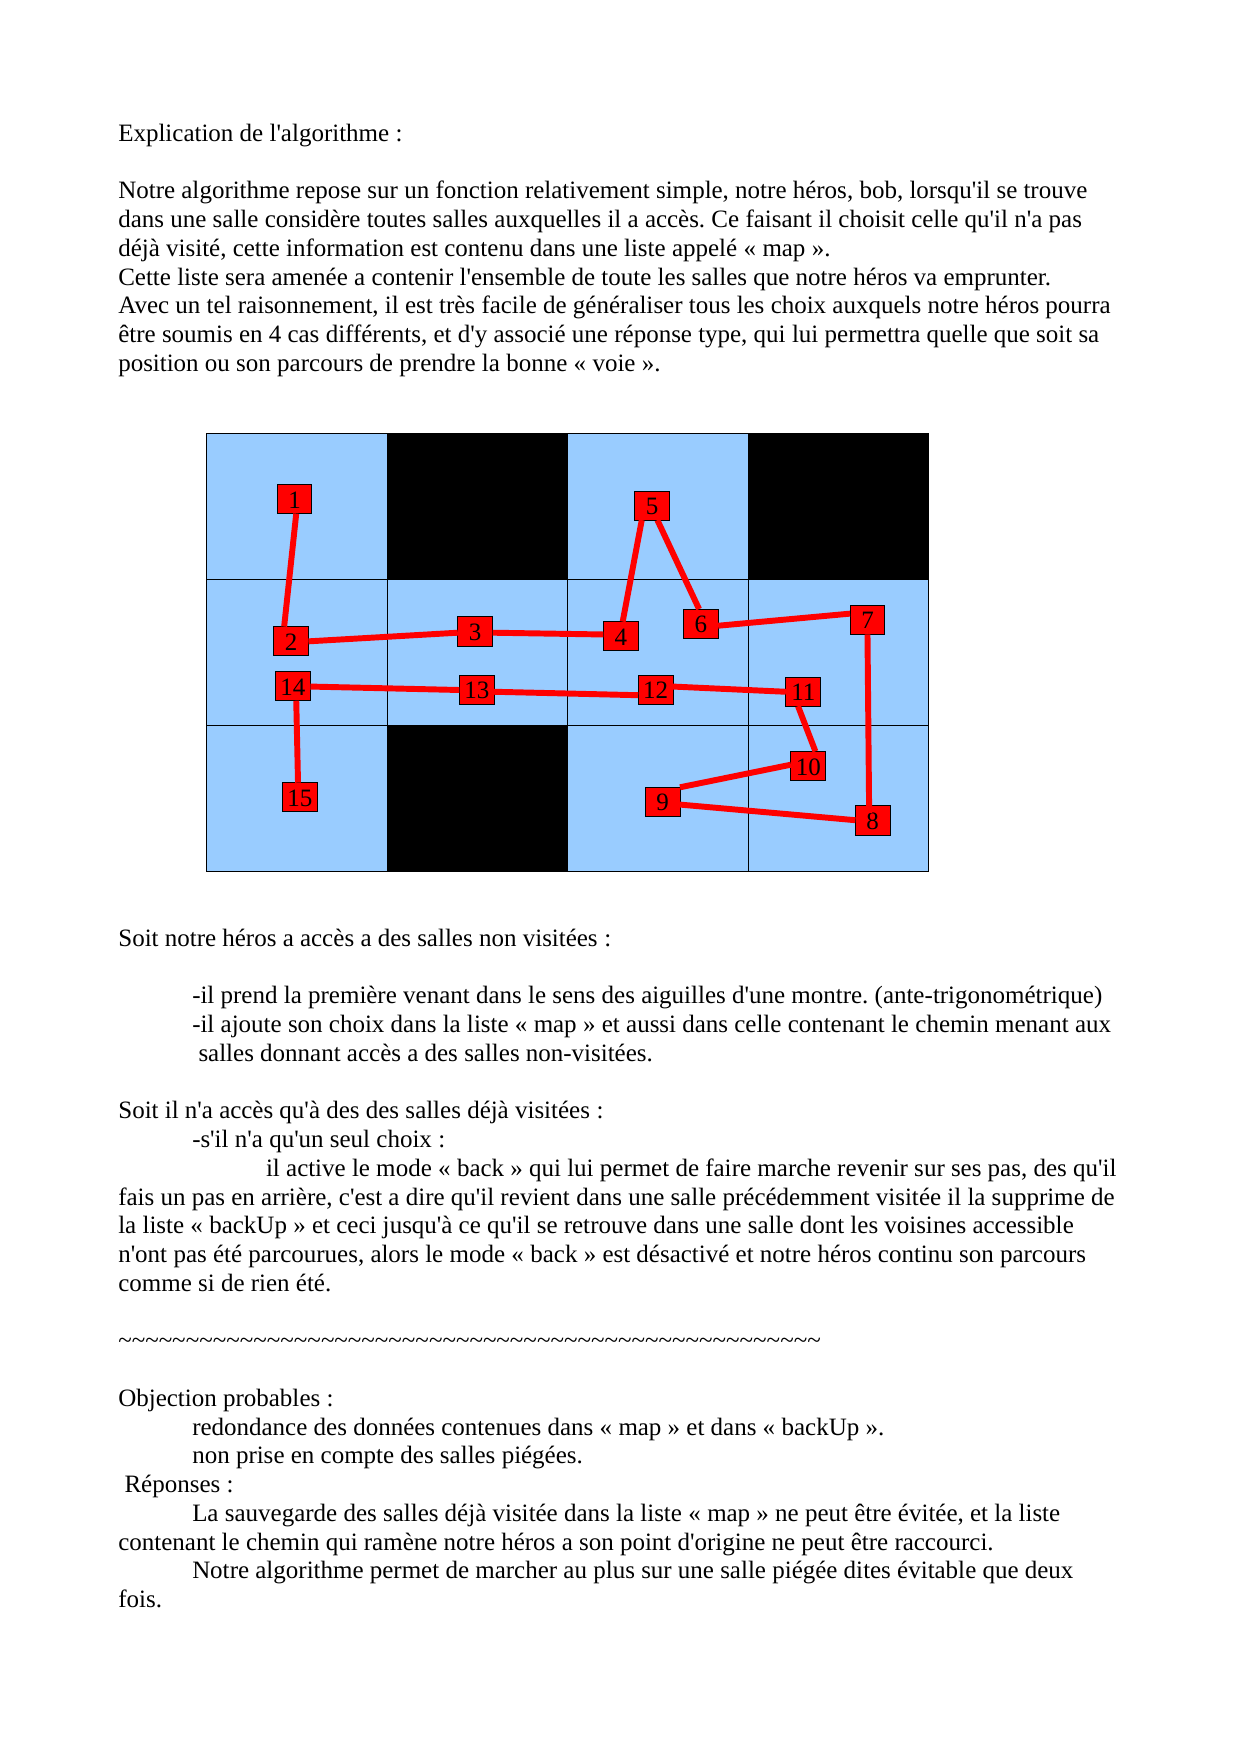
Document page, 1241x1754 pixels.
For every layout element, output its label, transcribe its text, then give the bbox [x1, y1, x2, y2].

text -s'il n'a qu'un seul choix : [118, 1124, 1122, 1153]
text Soit il n'a accès qu'à des des salles déjà visitées : [118, 1096, 1122, 1124]
text Cette liste sera amenée a contenir l'ensemble de toute les salles que notre héros va emprunter. [118, 262, 1122, 291]
text ~~~~~~~~~~~~~~~~~~~~~~~~~~~~~~~~~~~~~~~~~~~~~~~~~~~~ [118, 1326, 1122, 1354]
text Notre algorithme permet de marcher au plus sur une salle piégée dites évitable que deux fois. [118, 1556, 1122, 1613]
text Soit notre héros a accès a des salles non visitées : [118, 923, 1122, 952]
text Réponses : [118, 1469, 1122, 1498]
text Avec un tel raisonnement, il est très facile de généraliser tous les choix auxquels notre héros pourra être soumis en 4 cas différents, et d'y associé une réponse type, qui lui permettra quelle que soit sa position ou son parcours de prendre la bonne « voie ». [118, 291, 1122, 377]
text Notre algorithme repose sur un fonction relativement simple, notre héros, bob, lorsqu'il se trouve dans une salle considère toutes salles auxquelles il a accès. Ce faisant il choisit celle qu'il n'a pas déjà visité, cette information est contenu dans une liste appelé « map ». [118, 176, 1122, 262]
text Objection probables : [118, 1383, 1122, 1412]
text -il ajoute son choix dans la liste « map » et aussi dans celle contenant le chemin menant aux salles donnant accès a des salles non-visitées. [118, 1009, 1122, 1067]
text non prise en compte des salles piégées. [118, 1441, 1122, 1469]
text redondance des données contenues dans « map » et dans « backUp ». [118, 1412, 1122, 1441]
text il active le mode « back » qui lui permet de faire marche revenir sur ses pas, des qu'il fais un pas en arrière, c'est a dire qu'il revient dans une salle précédemment visitée il la supprime de la liste « backUp » et ceci jusqu'à ce qu'il se retrouve dans une salle dont les voisines accessible n'ont pas été parcourues, alors le mode « back » est désactivé et notre héros continu son parcours comme si de rien été. [118, 1153, 1122, 1297]
text -il prend la première venant dans le sens des aiguilles d'une montre. (ante-trigonométrique) [118, 981, 1122, 1009]
text La sauvegarde des salles déjà visitée dans la liste « map » ne peut être évitée, et la liste contenant le chemin qui ramène notre héros a son point d'origine ne peut être raccourci. [118, 1498, 1122, 1556]
text Explication de l'algorithme : [118, 118, 1122, 147]
